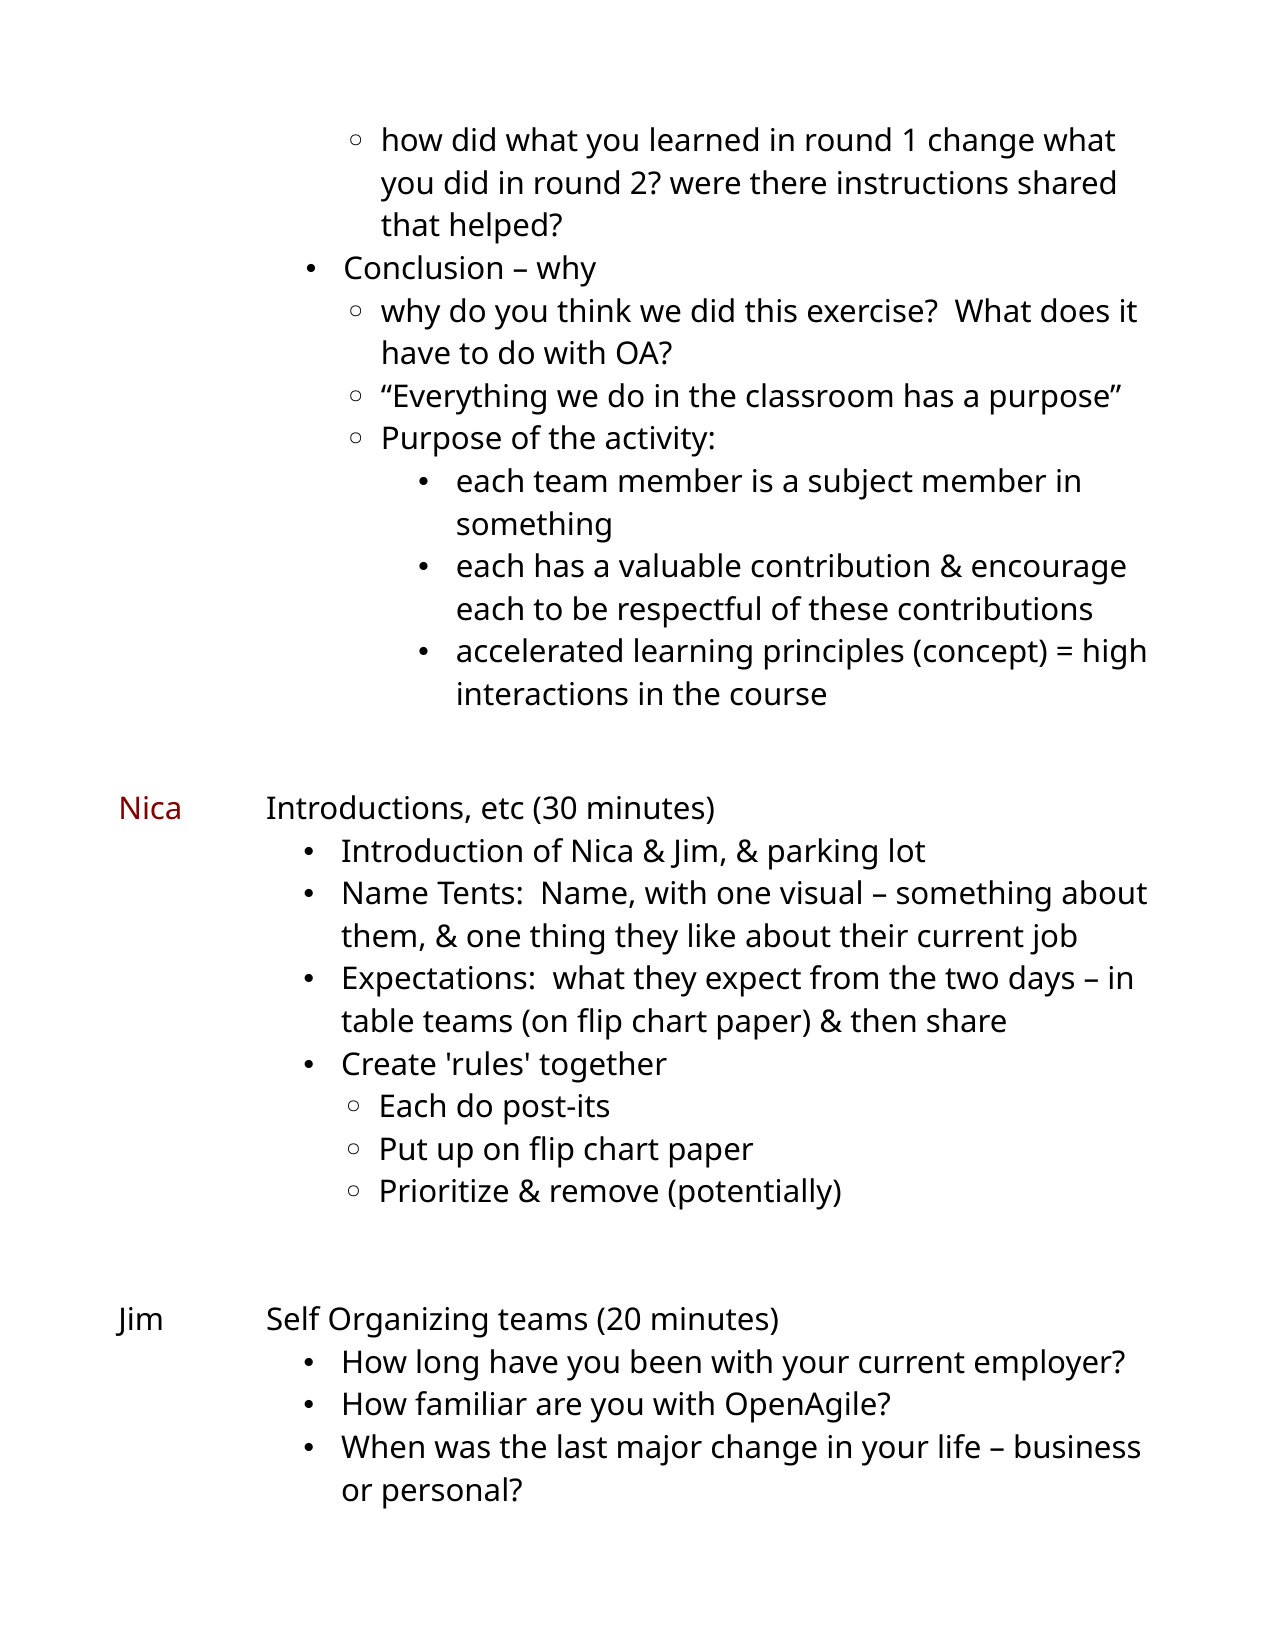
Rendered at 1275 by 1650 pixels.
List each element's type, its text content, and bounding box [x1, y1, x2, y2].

text Jim Self Organizing teams (20 minutes) [118, 1297, 1157, 1340]
list How long have you been with your current employer? [303, 1340, 1157, 1382]
list Prioritize & remove (potentially) [341, 1169, 1157, 1212]
list Create 'rules' together [303, 1042, 1157, 1084]
list Conclusion – why [306, 246, 1157, 288]
list Introduction of Nica & Jim, & parking lot [303, 828, 1157, 871]
list each has a valuable contribution & encourage each to be respectful of these contributions [418, 544, 1157, 629]
list why do you think we did this exercise? What does it have to do with OA? [343, 288, 1157, 374]
list Name Tents: Name, with one visual – something about them, & one thing they like about their current job [303, 871, 1157, 956]
list How familiar are you with OpenAgile? [303, 1382, 1157, 1425]
list Purpose of the activity: [343, 416, 1157, 459]
list Each do post-its [341, 1084, 1157, 1127]
list each team member is a subject member in something [418, 459, 1157, 544]
list accelerated learning principles (concept) = high interactions in the course [418, 629, 1157, 714]
list Expectations: what they expect from the two days – in table teams (on flip chart paper) & then share [303, 956, 1157, 1042]
list how did what you learned in round 1 change what you did in round 2? were there instructions shared that helped? [343, 118, 1157, 246]
list “Everything we do in the classroom has a purpose” [343, 374, 1157, 416]
text Nica Introductions, etc (30 minutes) [118, 786, 1157, 828]
list When was the last major change in your life – business or personal? [303, 1425, 1157, 1510]
list Put up on flip chart paper [341, 1127, 1157, 1169]
